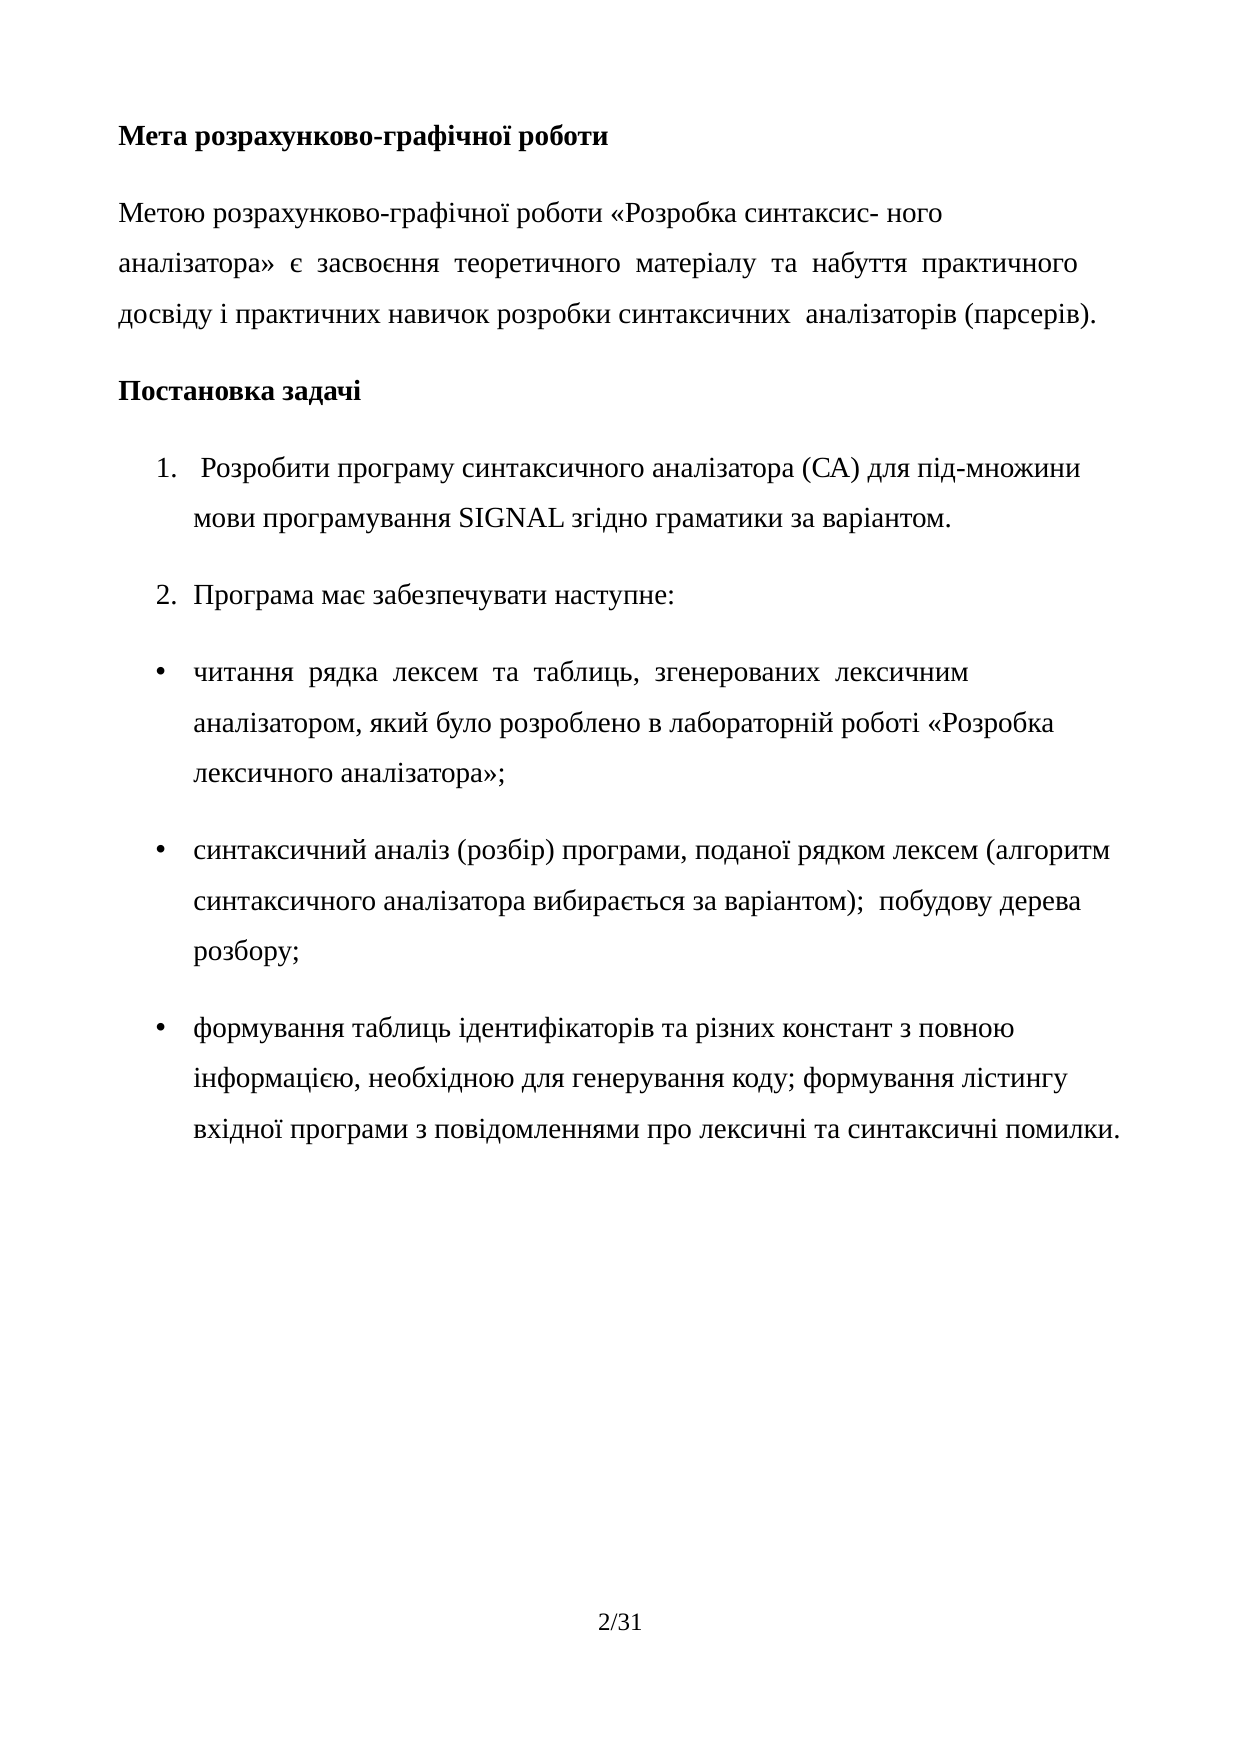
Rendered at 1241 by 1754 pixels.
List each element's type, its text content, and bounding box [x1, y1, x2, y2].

list формування таблиць ідентифікаторів та різних констант з повною інформацією, необхідною для генерування коду; формування лістингу вхідної програми з повідомленнями про лексичні та синтаксичні помилки. [156, 1010, 1122, 1144]
text Постановка задачі [118, 373, 1112, 406]
list читання рядка лексем та таблиць, згенерованих лексичним аналізатором, який було розроблено в лабораторній роботі «Розробка лексичного аналізатора»; [156, 654, 1122, 789]
text Мета розрахунково-графічної роботи [118, 118, 1112, 152]
text Метою розрахунково-графічної роботи «Розробка синтаксис- ного аналізатора» є засвоєння теоретичного матеріалу та набуття практичного досвіду і практичних навичок розробки синтаксичних аналізаторів (парсерів). [118, 195, 1112, 329]
list Розробити програму синтаксичного аналізатора (СА) для під-множини мови програмування SIGNAL згідно граматики за варіантом. [156, 450, 1122, 534]
list синтаксичний аналіз (розбір) програми, поданої рядком лексем (алгоритм синтаксичного аналізатора вибирається за варіантом); побудову дерева розбору; [156, 832, 1122, 967]
list Програма має забезпечувати наступне: [156, 577, 1122, 611]
